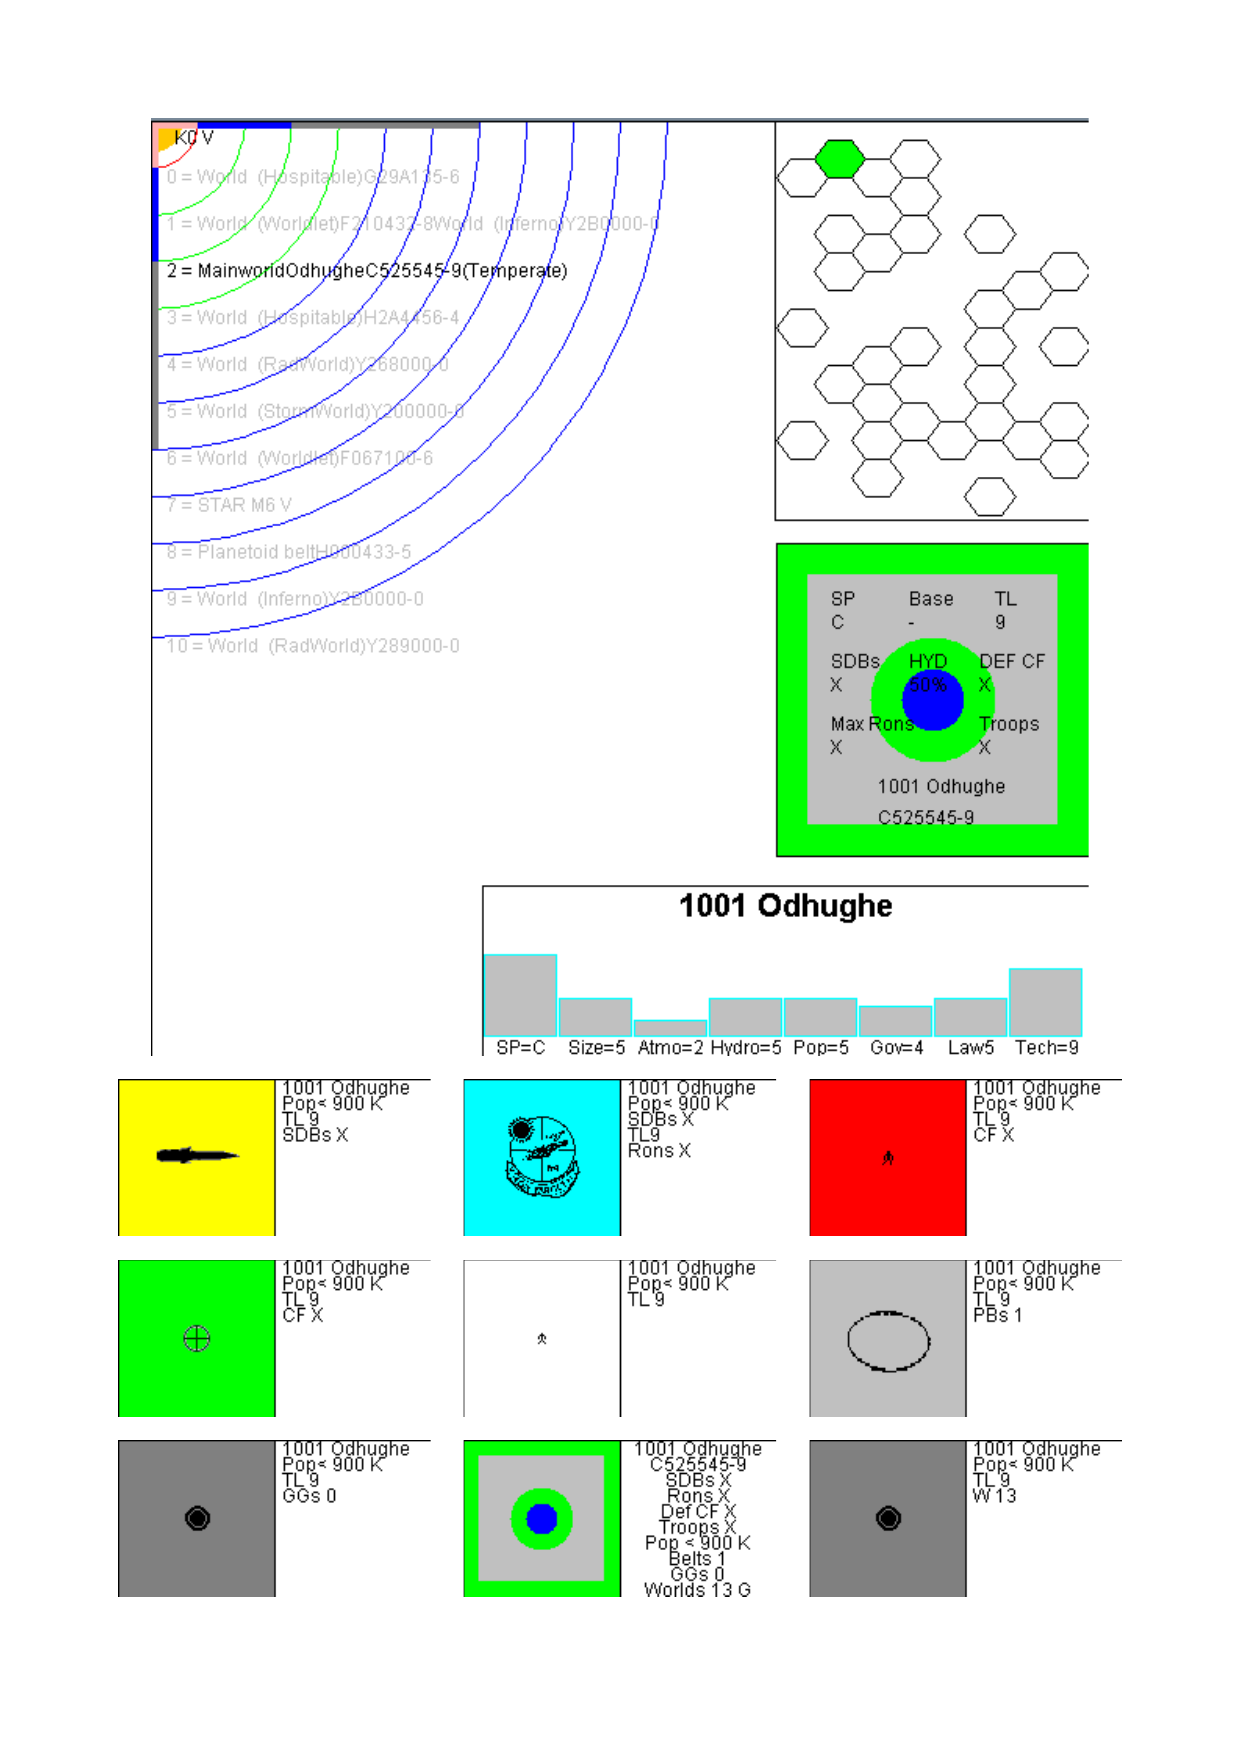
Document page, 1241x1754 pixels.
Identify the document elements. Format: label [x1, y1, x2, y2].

picture [118, 1440, 431, 1597]
picture [809, 1260, 1122, 1417]
picture [463, 1079, 777, 1236]
picture [809, 1440, 1122, 1597]
picture [118, 1260, 431, 1417]
picture [118, 1079, 431, 1236]
picture [809, 1079, 1122, 1236]
picture [463, 1260, 777, 1417]
picture [463, 1440, 777, 1597]
picture [151, 118, 1089, 1056]
